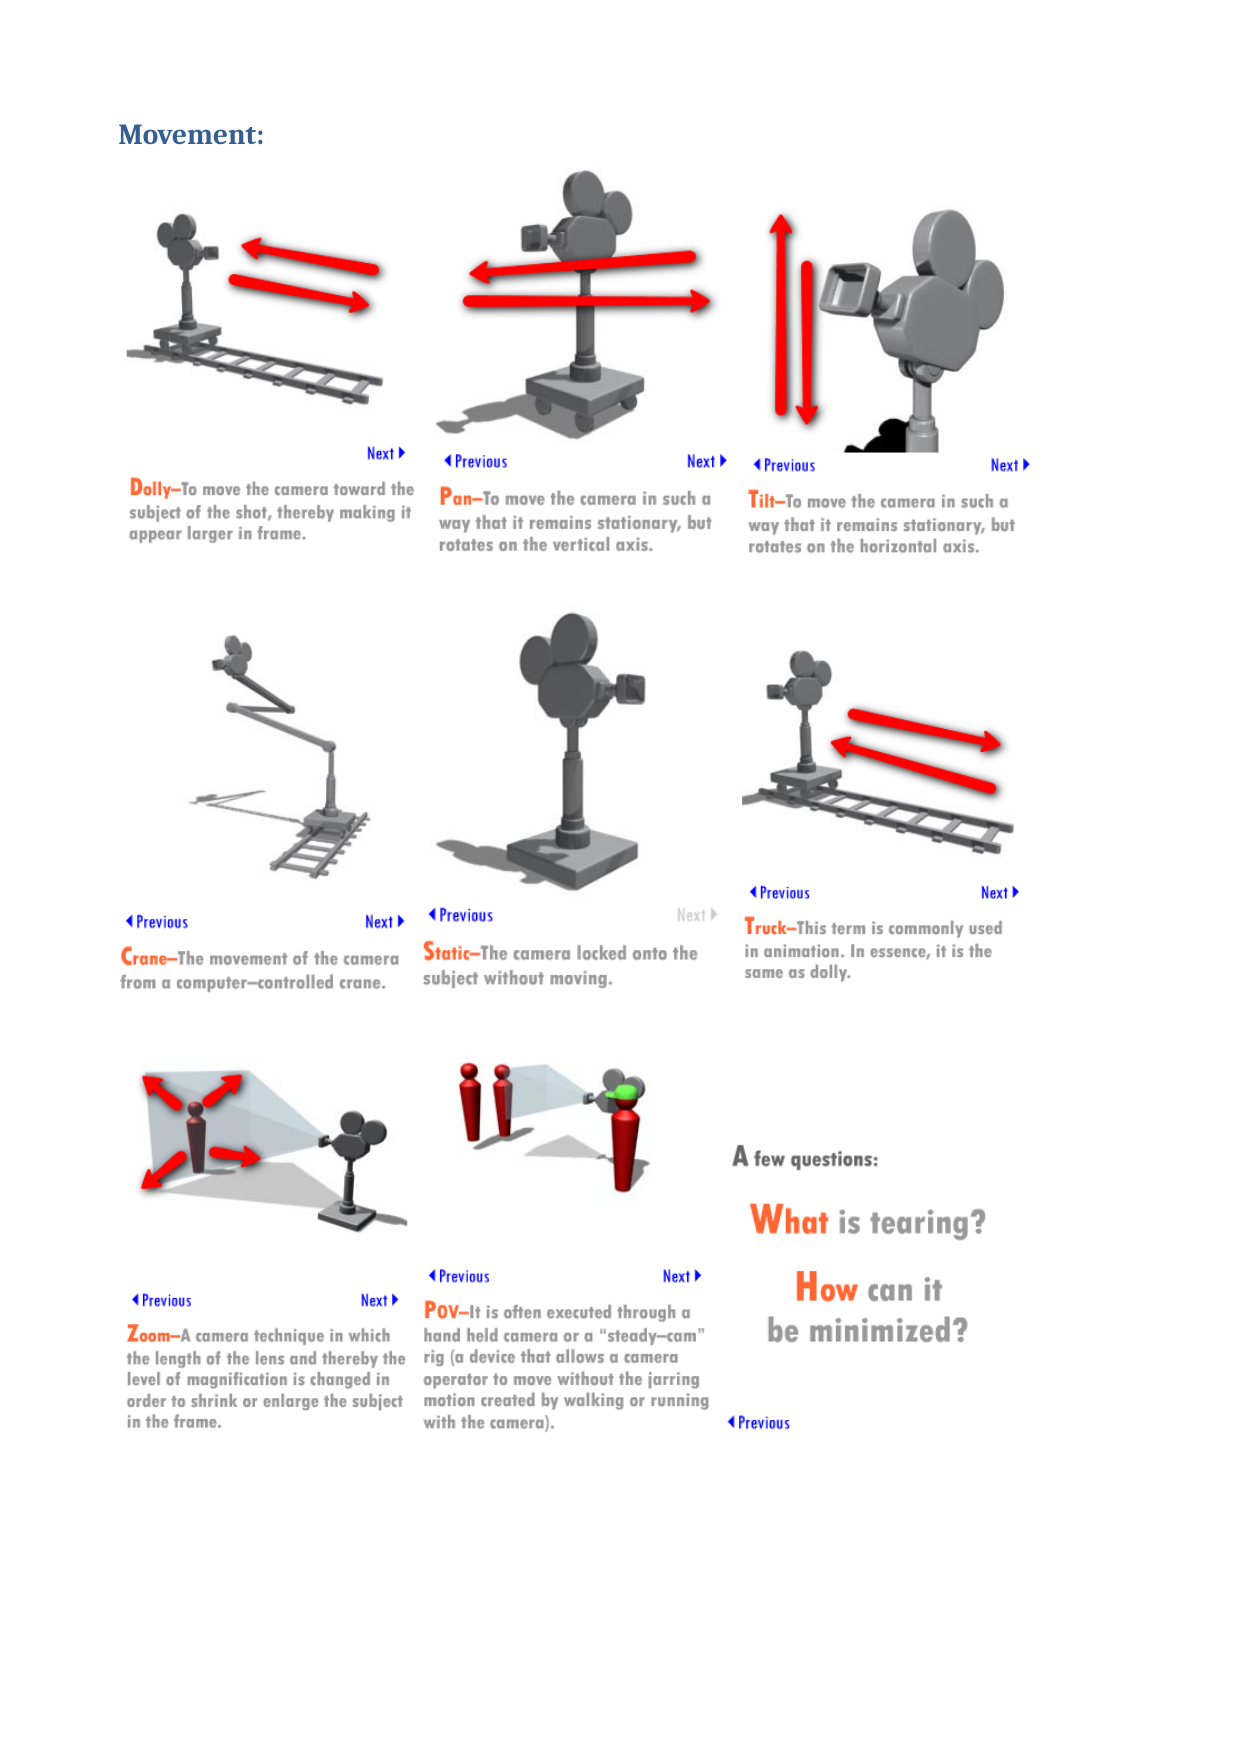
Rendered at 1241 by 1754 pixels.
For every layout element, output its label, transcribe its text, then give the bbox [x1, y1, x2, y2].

picture [118, 189, 422, 567]
picture [729, 626, 1028, 1001]
picture [421, 1029, 716, 1444]
picture [738, 189, 1039, 567]
picture [411, 595, 725, 1001]
subtitle Movement: [118, 118, 1122, 152]
picture [118, 1056, 416, 1444]
picture [426, 156, 734, 567]
picture [721, 1129, 993, 1444]
picture [118, 622, 407, 1001]
